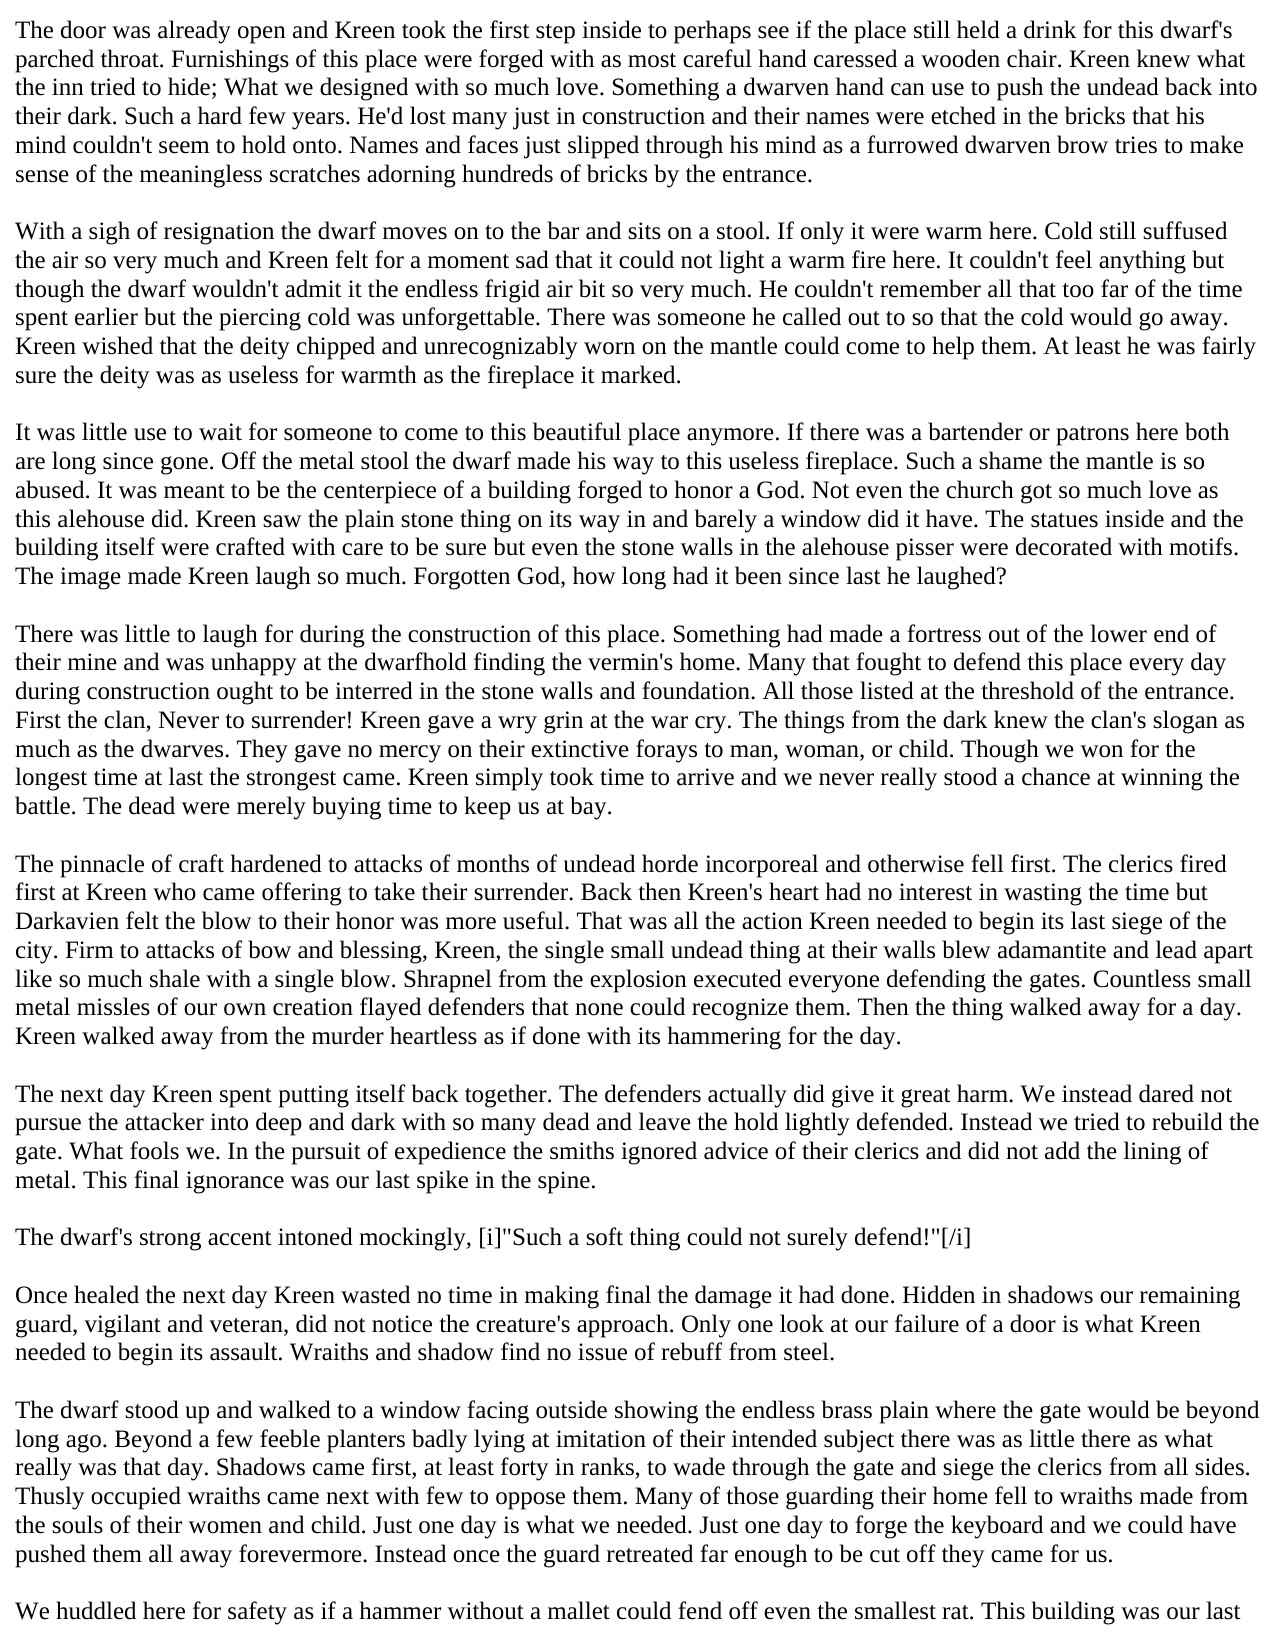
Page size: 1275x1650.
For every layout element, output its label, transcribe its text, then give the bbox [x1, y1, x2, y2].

text With a sigh of resignation the dwarf moves on to the bar and sits on a stool. If only it were warm here. Cold still suffused the air so very much and Kreen felt for a moment sad that it could not light a warm fire here. It couldn't feel anything but though the dwarf wouldn't admit it the endless frigid air bit so very much. He couldn't remember all that too far of the time spent earlier but the piercing cold was unforgettable. There was someone he called out to so that the cold would go away. Kreen wished that the deity chipped and unrecognizably worn on the mantle could come to help them. At least he was fairly sure the deity was as useless for warmth as the fireplace it marked. [15, 216, 1260, 389]
text The dwarf's strong accent intoned mockingly, [i]"Such a soft thing could not surely defend!"[/i] [15, 1222, 1260, 1251]
text The door was already open and Kreen took the first step inside to perhaps see if the place still held a drink for this dwarf's parched throat. Furnishings of this place were forged with as most careful hand caressed a wooden chair. Kreen knew what the inn tried to hide; What we designed with so much love. Something a dwarven hand can use to push the undead back into their dark. Such a hard few years. He'd lost many just in construction and their names were etched in the bricks that his mind couldn't seem to hold onto. Names and faces just slipped through his mind as a furrowed dwarven brow tries to make sense of the meaningless scratches adorning hundreds of bricks by the entrance. [15, 15, 1260, 187]
text The pinnacle of craft hardened to attacks of months of undead horde incorporeal and otherwise fell first. The clerics fired first at Kreen who came offering to take their surrender. Back then Kreen's heart had no interest in wasting the time but Darkavien felt the blow to their honor was more useful. That was all the action Kreen needed to begin its last siege of the city. Firm to attacks of bow and blessing, Kreen, the single small undead thing at their walls blew adamantite and lead apart like so much shale with a single blow. Shrapnel from the explosion executed everyone defending the gates. Countless small metal missles of our own creation flayed defenders that none could recognize them. Then the thing walked away for a day. Kreen walked away from the murder heartless as if done with its hammering for the day. [15, 849, 1260, 1050]
text There was little to laugh for during the construction of this place. Something had made a fortress out of the lower end of their mine and was unhappy at the dwarfhold finding the vermin's home. Many that fought to defend this place every day during construction ought to be interred in the stone walls and foundation. All those listed at the threshold of the entrance. First the clan, Never to surrender! Kreen gave a wry grin at the war cry. The things from the dark knew the clan's slogan as much as the dwarves. They gave no mercy on their extinctive forays to man, woman, or child. Though we won for the longest time at last the strongest came. Kreen simply took time to arrive and we never really stood a chance at winning the battle. The dead were merely buying time to keep us at bay. [15, 619, 1260, 820]
text It was little use to wait for someone to come to this beautiful place anymore. If there was a bartender or patrons here both are long since gone. Off the metal stool the dwarf made his way to this useless fireplace. Such a shame the mantle is so abused. It was meant to be the centerpiece of a building forged to honor a God. Not even the church got so much love as this alehouse did. Kreen saw the plain stone thing on its way in and barely a window did it have. The statues inside and the building itself were crafted with care to be sure but even the stone walls in the alehouse pisser were decorated with motifs. The image made Kreen laugh so much. Forgotten God, how long had it been since last he laughed? [15, 417, 1260, 590]
text The next day Kreen spent putting itself back together. The defenders actually did give it great harm. We instead dared not pursue the attacker into deep and dark with so many dead and leave the hold lightly defended. Instead we tried to rebuild the gate. What fools we. In the pursuit of expedience the smiths ignored advice of their clerics and did not add the lining of metal. This final ignorance was our last spike in the spine. [15, 1079, 1260, 1194]
text Once healed the next day Kreen wasted no time in making final the damage it had done. Hidden in shadows our remaining guard, vigilant and veteran, did not notice the creature's approach. Only one look at our failure of a door is what Kreen needed to begin its assault. Wraiths and shadow find no issue of rebuff from steel. [15, 1280, 1260, 1366]
text The dwarf stood up and walked to a window facing outside showing the endless brass plain where the gate would be beyond long ago. Beyond a few feeble planters badly lying at imitation of their intended subject there was as little there as what really was that day. Shadows came first, at least forty in ranks, to wade through the gate and siege the clerics from all sides. Thusly occupied wraiths came next with few to oppose them. Many of those guarding their home fell to wraiths made from the souls of their women and child. Just one day is what we needed. Just one day to forge the keyboard and we could have pushed them all away forevermore. Instead once the guard retreated far enough to be cut off they came for us. [15, 1395, 1260, 1567]
text We huddled here for safety as if a hammer without a mallet could fend off even the smallest rat. This building was our last [15, 1596, 1260, 1625]
